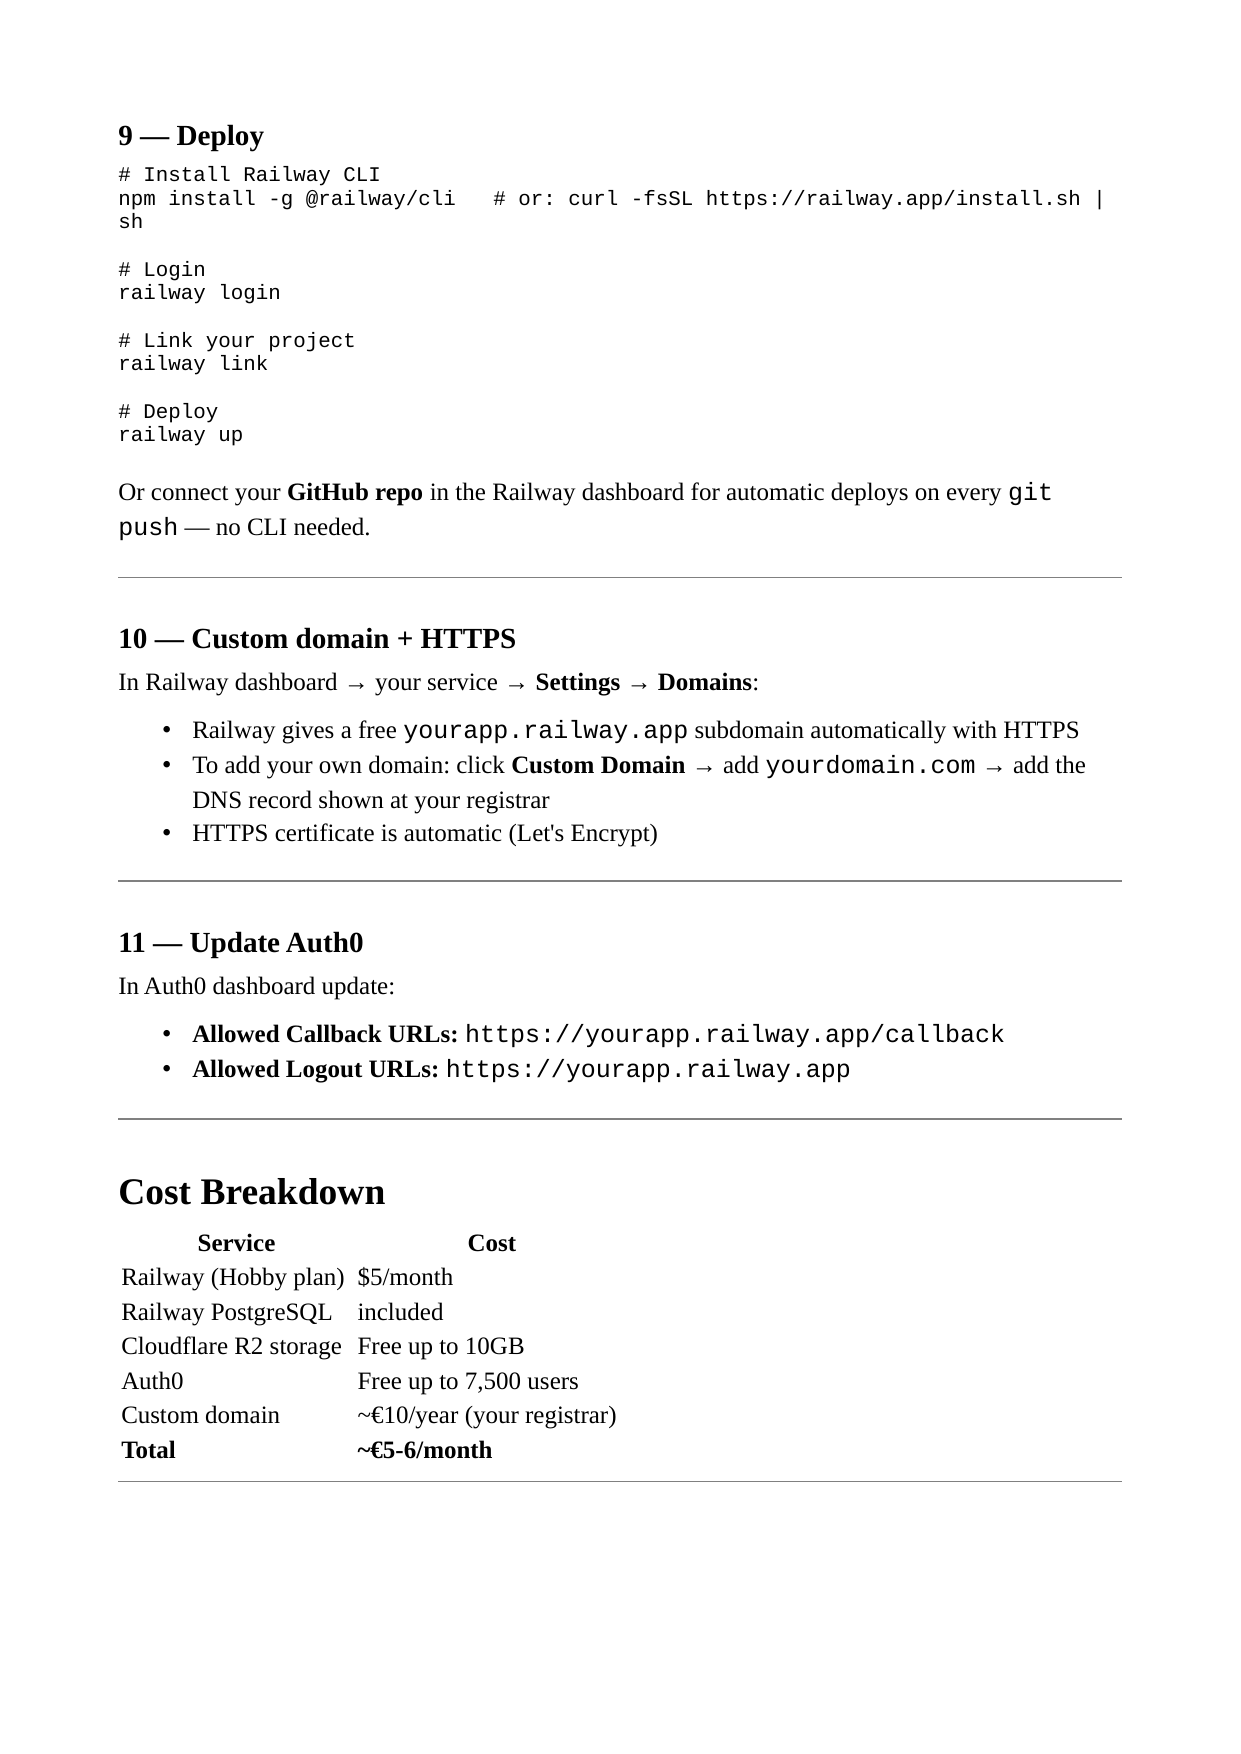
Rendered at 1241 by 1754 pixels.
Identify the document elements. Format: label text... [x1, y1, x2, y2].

table_cell Free up to 7,500 users [354, 1363, 629, 1398]
list Allowed Logout URLs: https://yourapp.railway.app [162, 1054, 1122, 1085]
list To add your own domain: click Custom Domain → add yourdomain.com → add the DNS record shown at your registrar [162, 750, 1122, 814]
text # Link your project [118, 330, 1122, 353]
list Allowed Callback URLs: https://yourapp.railway.app/callback [162, 1019, 1122, 1049]
table_cell Total [118, 1432, 354, 1467]
table_cell ~€10/year (your registrar) [354, 1398, 629, 1432]
text npm install -g @railway/cli # or: curl -fsSL https://railway.app/install.sh | sh [118, 188, 1122, 235]
subtitle 9 — Deploy [118, 118, 1122, 152]
text Or connect your GitHub repo in the Railway dashboard for automatic deploys on every git push — no CLI needed. [118, 477, 1122, 543]
text # Deploy [118, 401, 1122, 424]
table_header Cost [354, 1225, 629, 1259]
table_cell Auth0 [118, 1363, 354, 1398]
table_cell Free up to 10GB [354, 1329, 629, 1363]
list HTTPS certificate is automatic (Let's Encrypt) [162, 818, 1122, 847]
subtitle Cost Breakdown [118, 1169, 1122, 1212]
table_cell ~€5-6/month [354, 1432, 629, 1467]
list Railway gives a free yourapp.railway.app subdomain automatically with HTTPS [162, 715, 1122, 746]
text railway link [118, 353, 1122, 377]
table_header Service [118, 1225, 354, 1259]
table_cell Custom domain [118, 1398, 354, 1432]
text railway up [118, 424, 1122, 448]
table_cell Railway PostgreSQL [118, 1294, 354, 1328]
table_cell included [354, 1294, 629, 1328]
table_cell Cloudflare R2 storage [118, 1329, 354, 1363]
text # Install Railway CLI [118, 164, 1122, 188]
table_cell Railway (Hobby plan) [118, 1259, 354, 1294]
text In Auth0 dashboard update: [118, 971, 1122, 1000]
text In Railway dashboard → your service → Settings → Domains: [118, 667, 1122, 696]
subtitle 11 — Update Auth0 [118, 925, 1122, 958]
text # Login [118, 259, 1122, 282]
subtitle 10 — Custom domain + HTTPS [118, 621, 1122, 655]
table_cell $5/month [354, 1259, 629, 1294]
text railway login [118, 282, 1122, 306]
